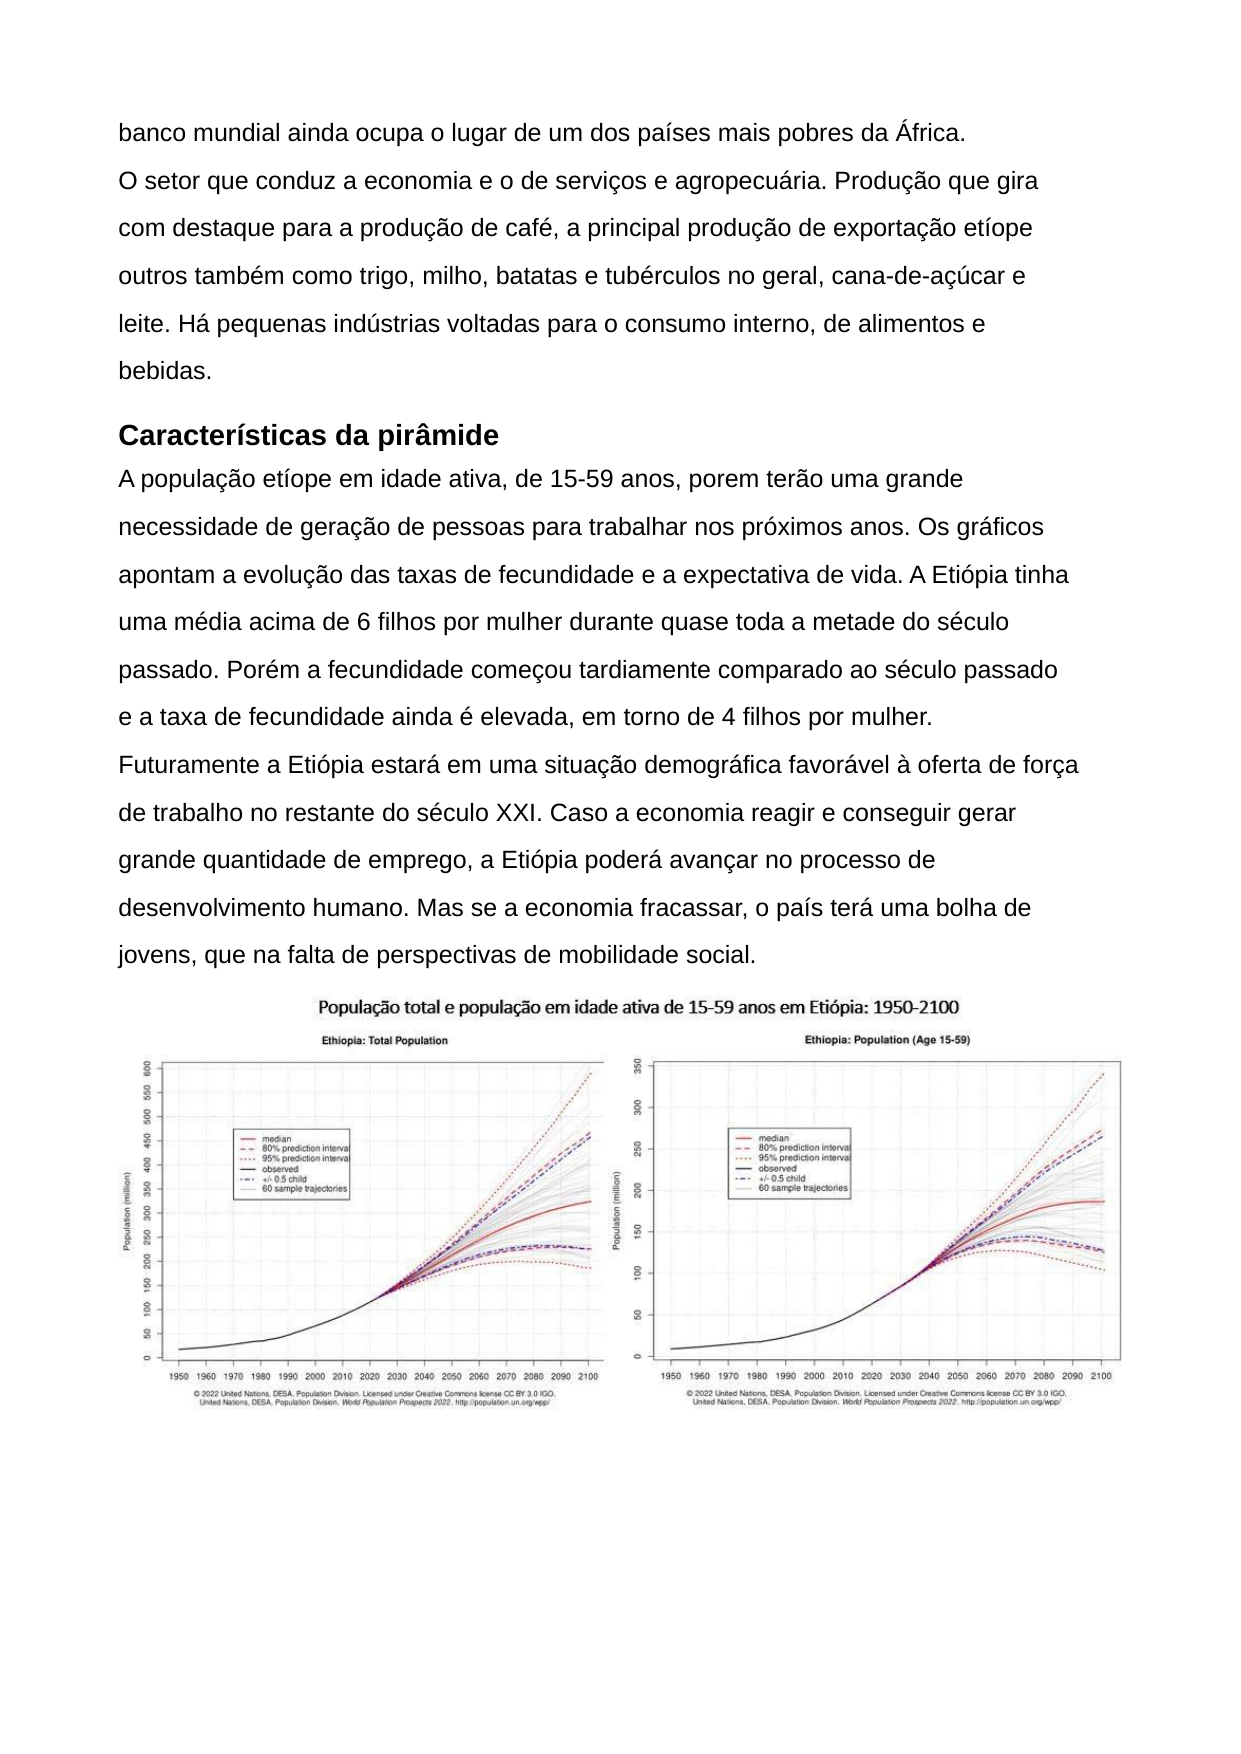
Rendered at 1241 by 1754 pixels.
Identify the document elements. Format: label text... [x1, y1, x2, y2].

text outros também como trigo, milho, batatas e tubérculos no geral, cana-de-açúcar e [118, 261, 1122, 290]
text jovens, que na falta de perspectivas de mobilidade social. [118, 940, 1122, 969]
text desenvolvimento humano. Mas se a economia fracassar, o país terá uma bolha de [118, 893, 1122, 922]
text O setor que conduz a economia e o de serviços e agropecuária. Produção que gira [118, 166, 1122, 194]
text leite. Há pequenas indústrias voltadas para o consumo interno, de alimentos e [118, 308, 1122, 337]
text banco mundial ainda ocupa o lugar de um dos países mais pobres da África. [118, 118, 1122, 147]
text Futuramente a Etiópia estará em uma situação demográfica favorável à oferta de força [118, 750, 1122, 779]
text apontam a evolução das taxas de fecundidade e a expectativa de vida. A Etiópia tinha [118, 559, 1122, 588]
text passado. Porém a fecundidade começou tardiamente comparado ao século passado [118, 655, 1122, 683]
text bebidas. [118, 356, 1122, 385]
picture [118, 988, 1123, 1412]
text uma média acima de 6 filhos por mulher durante quase toda a metade do século [118, 607, 1122, 636]
text grande quantidade de emprego, a Etiópia poderá avançar no processo de [118, 845, 1122, 874]
subtitle Características da pirâmide [118, 418, 1122, 452]
text A população etíope em idade ativa, de 15-59 anos, porem terão uma grande [118, 464, 1122, 493]
text de trabalho no restante do século XXI. Caso a economia reagir e conseguir gerar [118, 798, 1122, 826]
text e a taxa de fecundidade ainda é elevada, em torno de 4 filhos por mulher. [118, 702, 1122, 731]
text com destaque para a produção de café, a principal produção de exportação etíope [118, 213, 1122, 242]
text necessidade de geração de pessoas para trabalhar nos próximos anos. Os gráficos [118, 512, 1122, 541]
